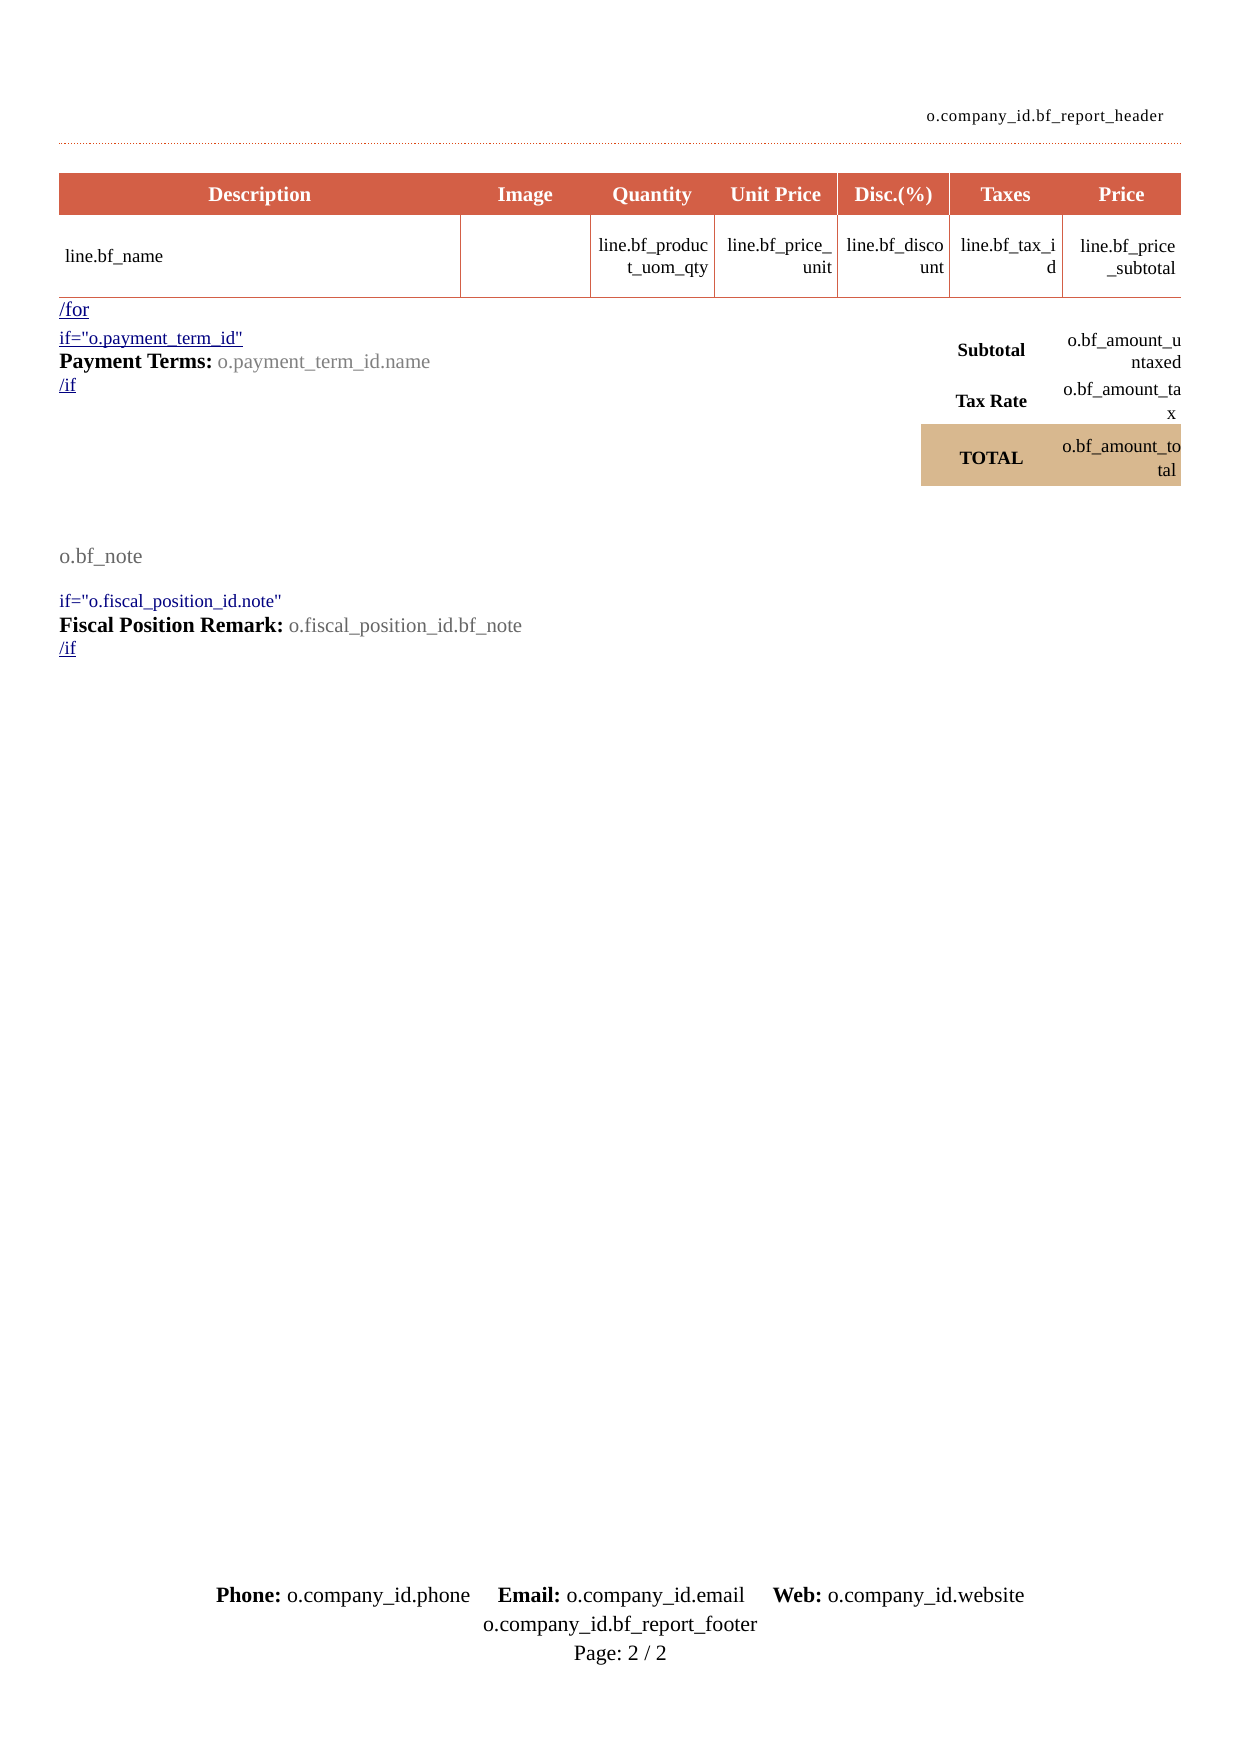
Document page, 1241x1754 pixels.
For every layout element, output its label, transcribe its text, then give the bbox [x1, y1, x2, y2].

table_cell /for [59, 298, 1181, 321]
table_cell o.bf_amount_untaxed [1062, 321, 1181, 372]
table_cell o.bf_amount_total [1062, 424, 1181, 486]
text o.bf_note [59, 543, 1181, 568]
text Fiscal Position Remark: o.fiscal_position_id.bf_note [59, 612, 1181, 637]
table_cell line.bf_price_unit [715, 215, 837, 297]
table_cell line.bf_discount [838, 215, 949, 297]
table_cell line.bf_name [59, 215, 460, 297]
table_header Image [460, 173, 590, 215]
table_cell TOTAL [921, 424, 1062, 486]
table_cell Subtotal [921, 321, 1062, 372]
table_header Disc.(%) [838, 173, 949, 215]
table_header Description [59, 173, 460, 215]
table_cell Tax Rate [921, 373, 1062, 424]
table_cell line.bf_price_subtotal [1063, 215, 1181, 297]
table_header Taxes [950, 173, 1062, 215]
table_header Price [1062, 173, 1181, 215]
table_cell [461, 215, 590, 297]
table_header Quantity [590, 173, 714, 215]
table_cell if="o.payment_term_id" Payment Terms: o.payment_term_id.name /if [59, 321, 921, 486]
table_header Unit Price [714, 173, 837, 215]
table_cell line.bf_tax_id [950, 215, 1062, 297]
text if="o.fiscal_position_id.note" [59, 590, 1181, 612]
text /if [59, 637, 1181, 658]
table_cell o.bf_amount_tax [1062, 373, 1181, 424]
table_cell line.bf_product_uom_qty [591, 215, 714, 297]
